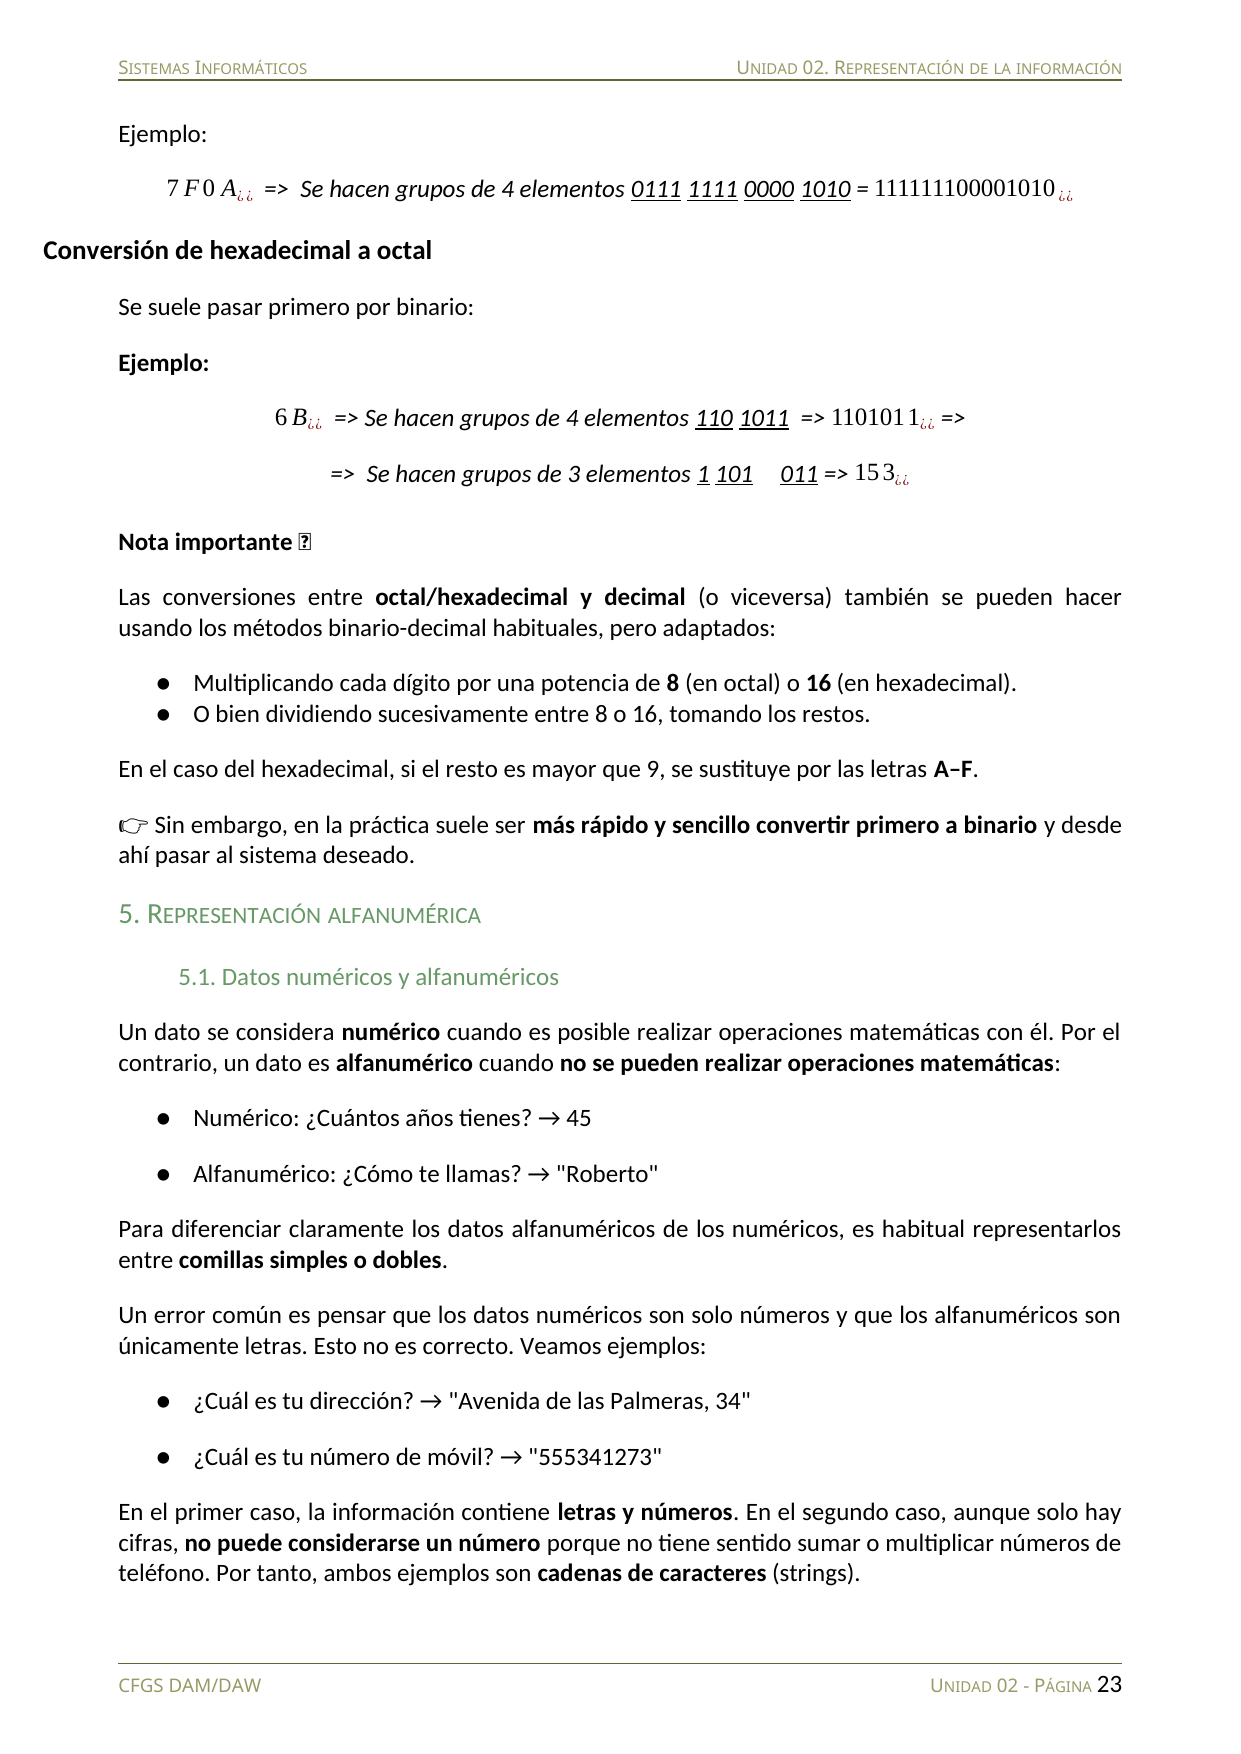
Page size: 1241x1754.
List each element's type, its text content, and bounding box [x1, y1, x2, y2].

subtitle 5.1. Datos numéricos y alfanuméricos [178, 961, 1122, 991]
text Nota importante 📖 [118, 526, 1122, 556]
text Para diferenciar claramente los datos alfanuméricos de los numéricos, es habitual representarlos entre comillas simples o dobles. [118, 1213, 1122, 1274]
list Alfanumérico: ¿Cómo te llamas? → "Roberto" [156, 1158, 1122, 1188]
list ¿Cuál es tu número de móvil? → "555341273" [156, 1441, 1122, 1471]
text => Se hacen grupos de 4 elementos 0111 1111 0000 1010 = [118, 173, 1122, 204]
list ¿Cuál es tu dirección? → "Avenida de las Palmeras, 34" [156, 1385, 1122, 1416]
text Se suele pasar primero por binario: [118, 291, 1122, 322]
text => Se hacen grupos de 3 elementos 1 101 011 => [118, 458, 1122, 488]
subtitle 5. Representación alfanumérica [118, 895, 1122, 931]
list O bien dividiendo sucesivamente entre 8 o 16, tomando los restos. [156, 698, 1122, 728]
list Numérico: ¿Cuántos años tienes? → 45 [156, 1102, 1122, 1133]
text En el primer caso, la información contiene letras y números. En el segundo caso, aunque solo hay cifras, no puede considerarse un número porque no tiene sentido sumar o multiplicar números de teléfono. Por tanto, ambos ejemplos son cadenas de caracteres (strings). [118, 1496, 1122, 1588]
subtitle Conversión de hexadecimal a octal [43, 233, 1122, 266]
text Las conversiones entre octal/hexadecimal y decimal (o viceversa) también se pueden hacer usando los métodos binario-decimal habituales, pero adaptados: [118, 581, 1122, 642]
text => Se hacen grupos de 4 elementos 110 1011 => => [118, 402, 1122, 433]
text 👉 Sin embargo, en la práctica suele ser más rápido y sencillo convertir primero a binario y desde ahí pasar al sistema deseado. [118, 809, 1122, 870]
text Un dato se considera numérico cuando es posible realizar operaciones matemáticas con él. Por el contrario, un dato es alfanumérico cuando no se pueden realizar operaciones matemáticas: [118, 1016, 1122, 1077]
text Ejemplo: [118, 118, 1122, 148]
list Multiplicando cada dígito por una potencia de 8 (en octal) o 16 (en hexadecimal). [156, 667, 1122, 698]
text Ejemplo: [118, 347, 1122, 377]
text En el caso del hexadecimal, si el resto es mayor que 9, se sustituye por las letras A–F. [118, 753, 1122, 784]
text Un error común es pensar que los datos numéricos son solo números y que los alfanuméricos son únicamente letras. Esto no es correcto. Veamos ejemplos: [118, 1299, 1122, 1360]
